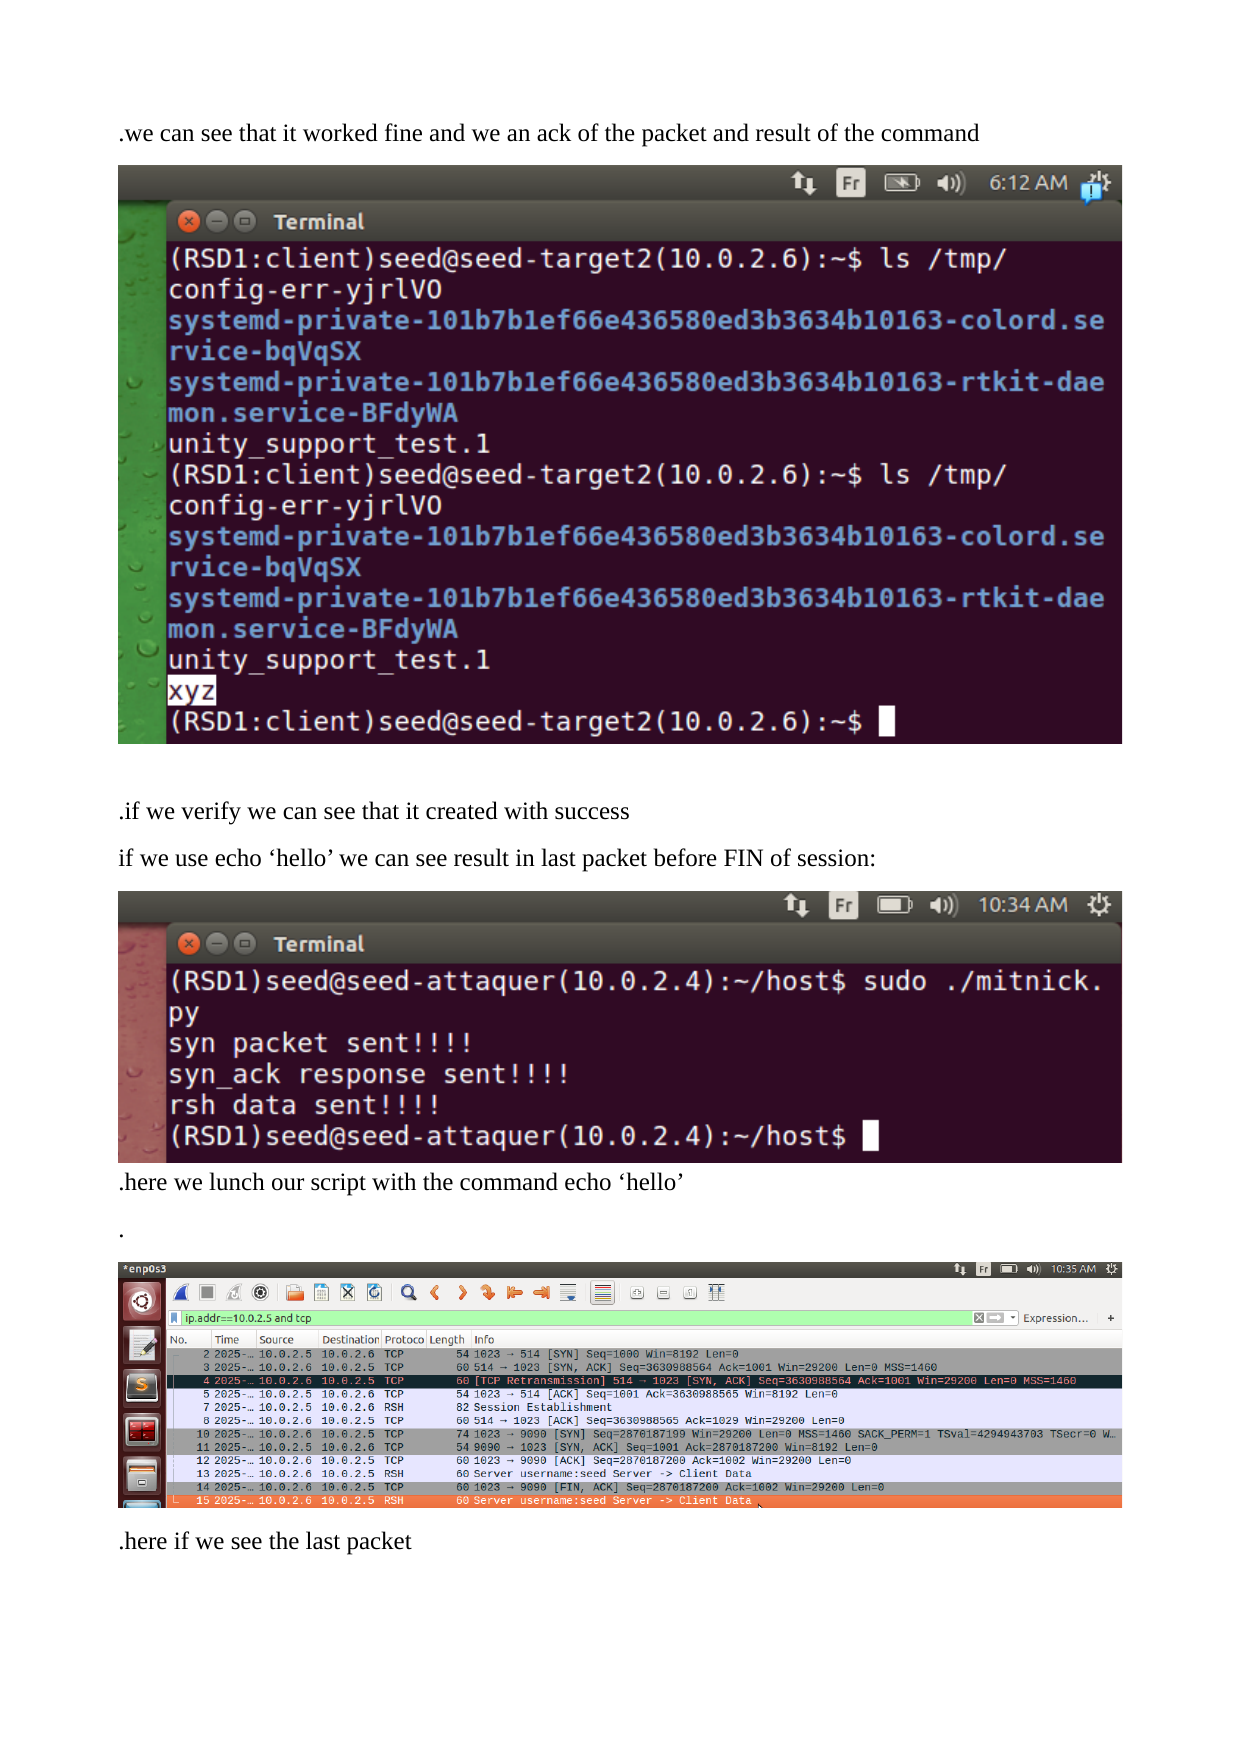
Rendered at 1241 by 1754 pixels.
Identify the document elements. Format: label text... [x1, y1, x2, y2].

picture [118, 1262, 1123, 1508]
text .we can see that it worked fine and we an ack of the packet and result of the command [118, 118, 1122, 147]
text .here we lunch our script with the command echo ‘hello’ [118, 1163, 1122, 1196]
text . [118, 1214, 1122, 1243]
text .if we verify we can see that it created with success [118, 796, 1122, 824]
picture [118, 165, 1123, 744]
text .here if we see the last packet [118, 1526, 1122, 1555]
picture [118, 891, 1123, 1163]
text if we use echo ‘hello’ we can see result in last packet before FIN of session: [118, 843, 1122, 872]
